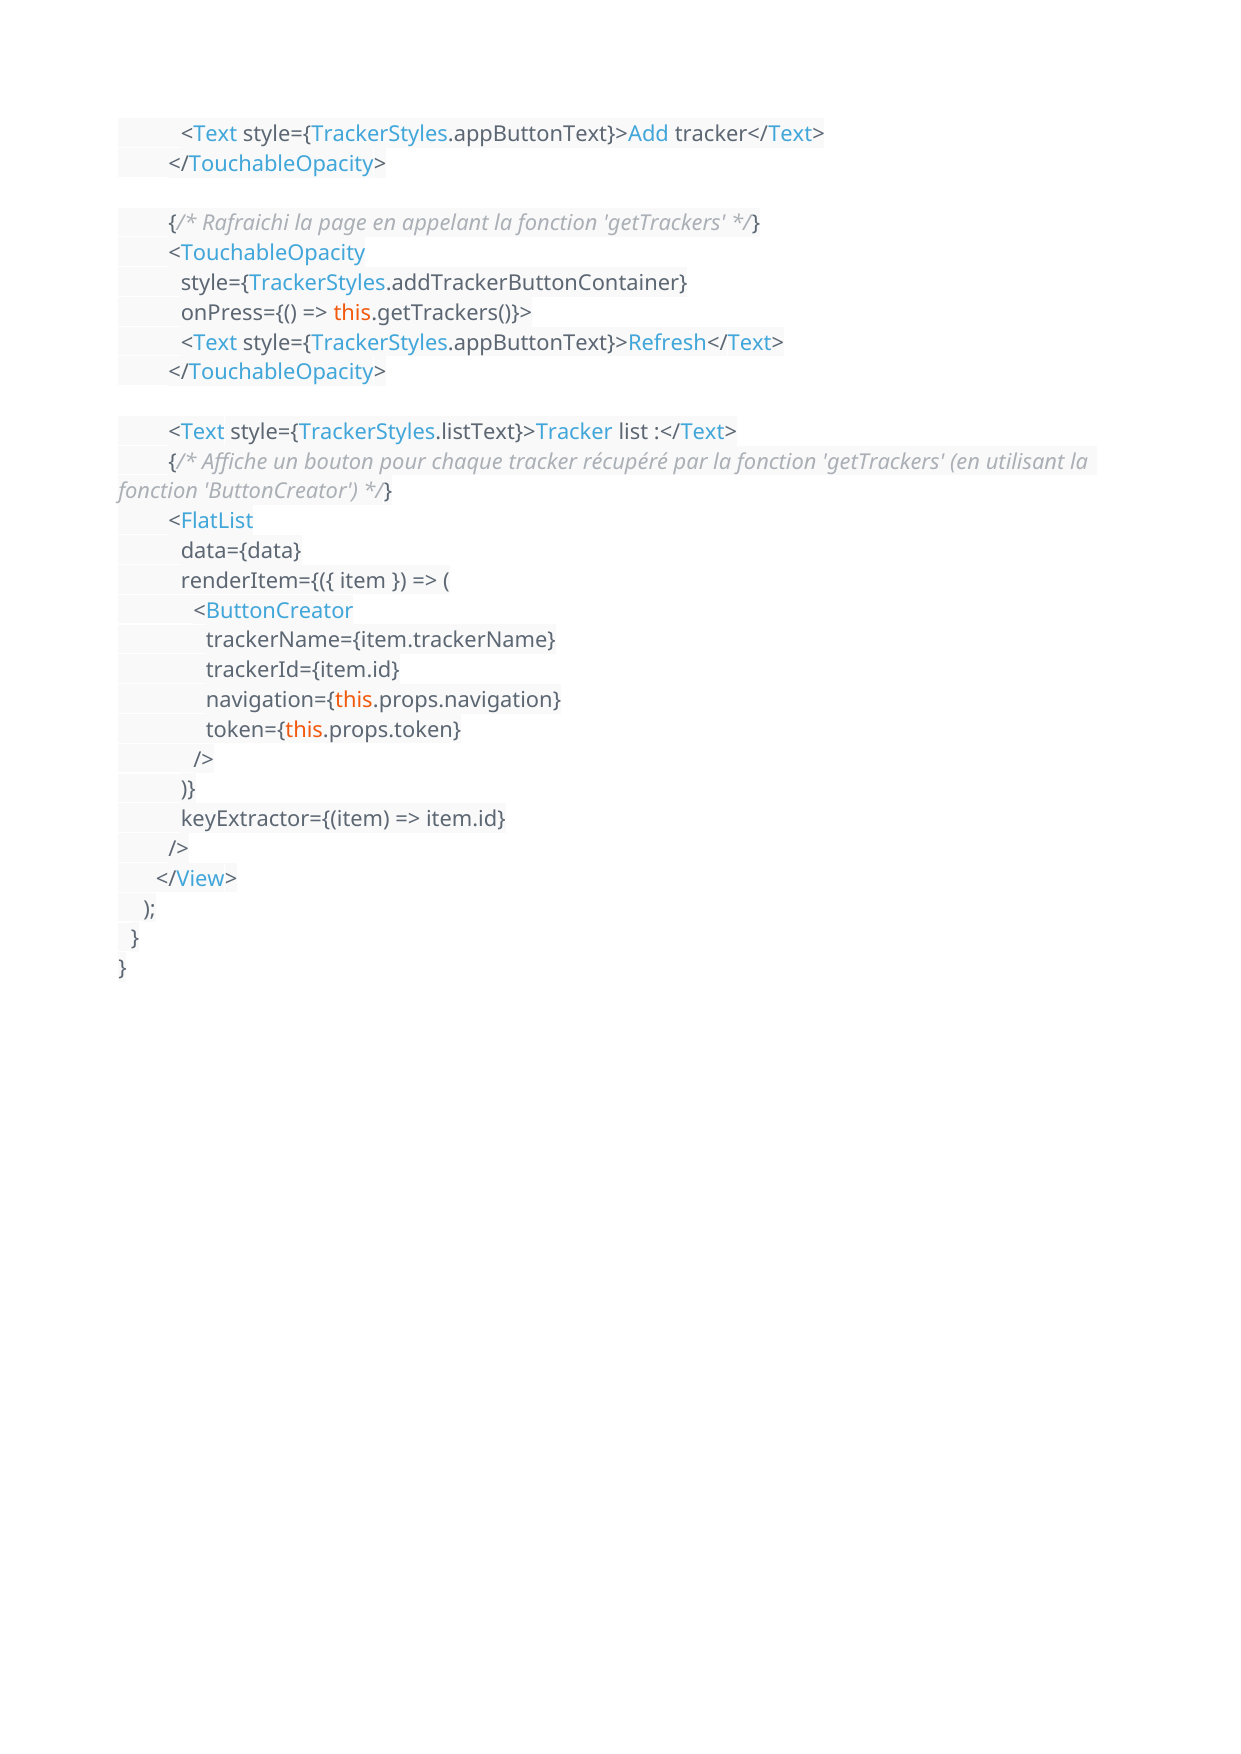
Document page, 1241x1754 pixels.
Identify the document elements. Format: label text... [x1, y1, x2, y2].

text {/* Rafraichi la page en appelant la fonction 'getTrackers' */} [118, 207, 1122, 237]
text } [118, 952, 1122, 982]
text <ButtonCreator [118, 594, 1122, 624]
text onPress={() => this.getTrackers()}> [118, 297, 1122, 327]
text data={data} [118, 535, 1122, 565]
text </TouchableOpacity> [118, 148, 1122, 178]
text style={TrackerStyles.addTrackerButtonContainer} [118, 267, 1122, 297]
text </TouchableOpacity> [118, 356, 1122, 386]
text ); [118, 892, 1122, 922]
text {/* Affiche un bouton pour chaque tracker récupéré par la fonction 'getTrackers' (en utilisant la fonction 'ButtonCreator') */} [118, 446, 1122, 505]
text trackerName={item.trackerName} [118, 624, 1122, 654]
text token={this.props.token} [118, 714, 1122, 743]
text keyExtractor={(item) => item.id} [118, 803, 1122, 833]
text <Text style={TrackerStyles.appButtonText}>Refresh</Text> [118, 327, 1122, 356]
text renderItem={({ item }) => ( [118, 565, 1122, 594]
text /> [118, 833, 1122, 863]
text trackerId={item.id} [118, 654, 1122, 684]
text } [118, 922, 1122, 952]
text /> [118, 743, 1122, 773]
text <Text style={TrackerStyles.appButtonText}>Add tracker</Text> [118, 118, 1122, 148]
text </View> [118, 863, 1122, 892]
text )} [118, 773, 1122, 803]
text <Text style={TrackerStyles.listText}>Tracker list :</Text> [118, 416, 1122, 446]
text <TouchableOpacity [118, 237, 1122, 267]
text <FlatList [118, 505, 1122, 535]
text navigation={this.props.navigation} [118, 684, 1122, 714]
